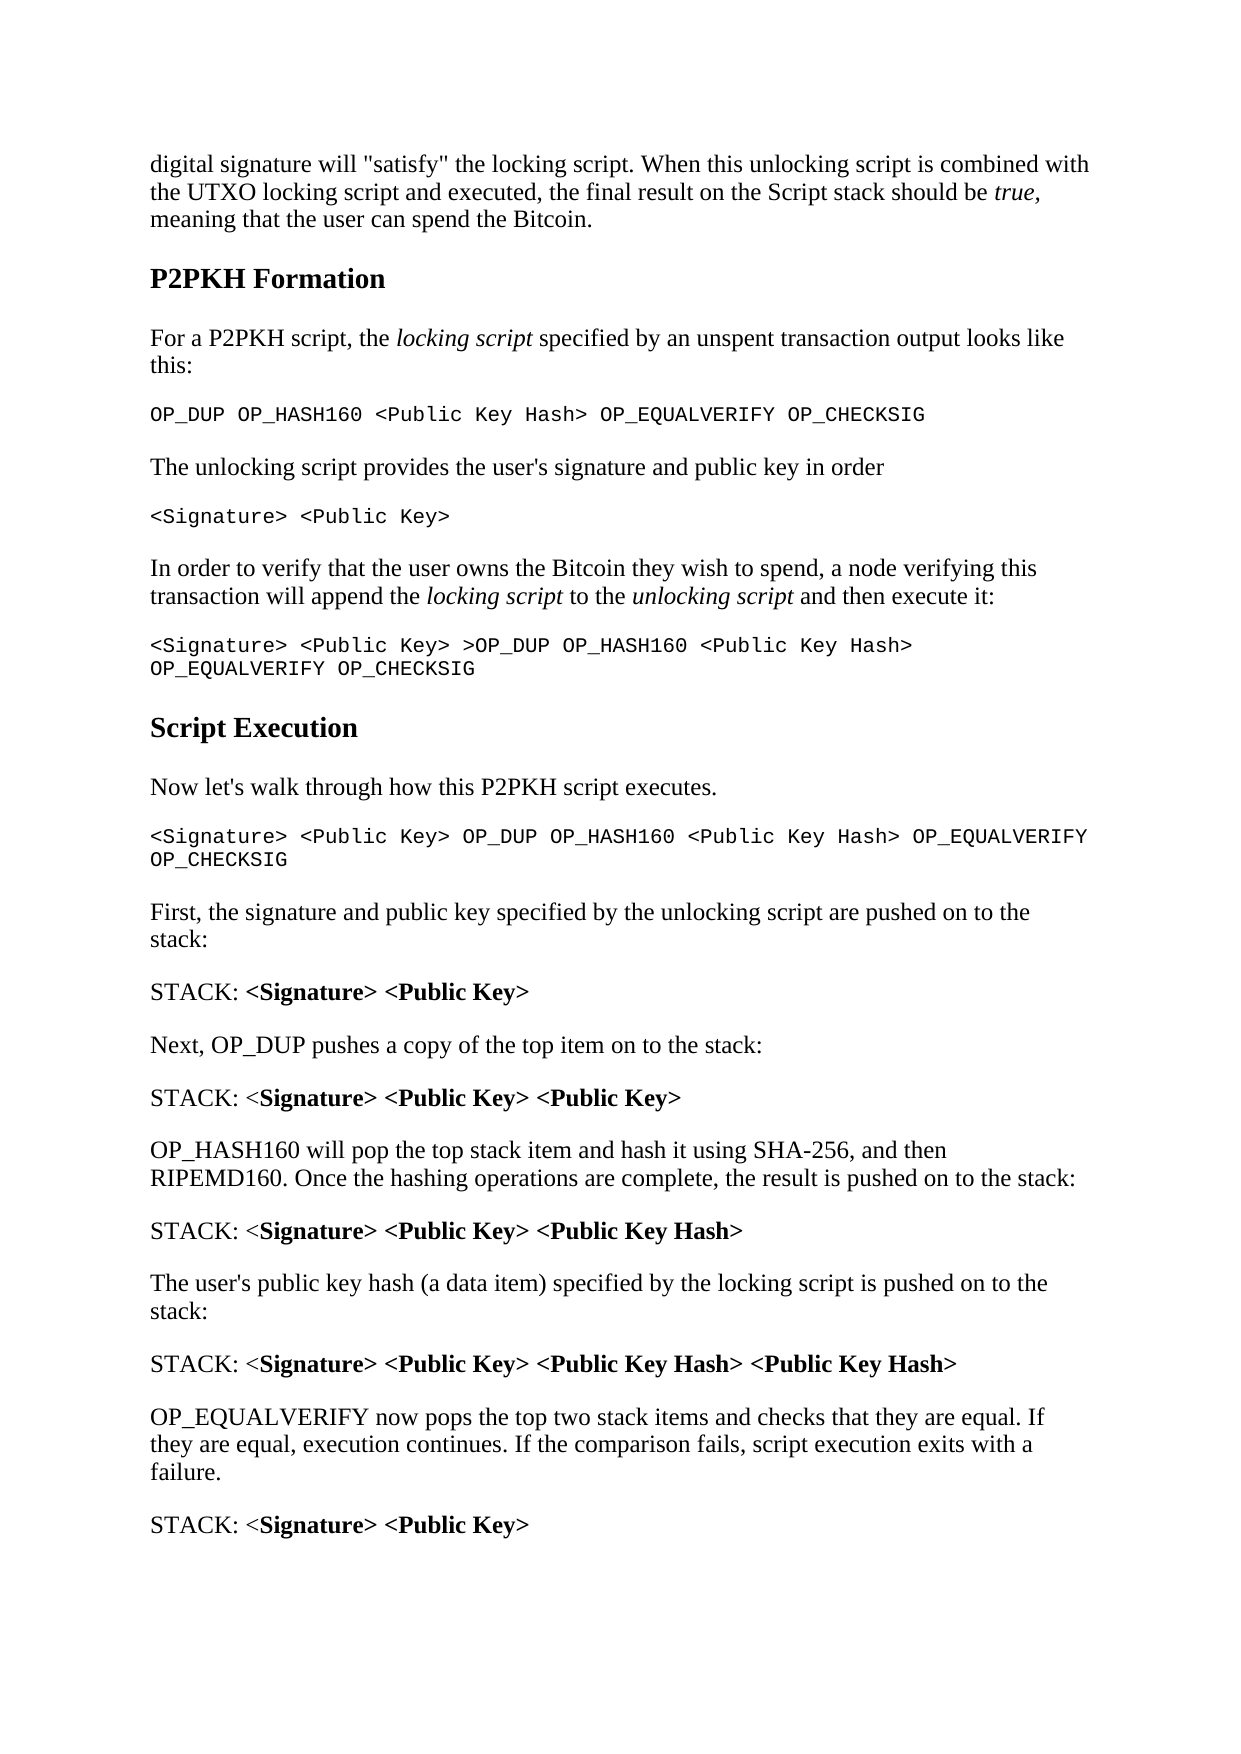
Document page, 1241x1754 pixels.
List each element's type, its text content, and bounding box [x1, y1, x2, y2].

text STACK: <Signature> <Public Key> [150, 1511, 1090, 1538]
text STACK: <Signature> <Public Key> <Public Key> [150, 1084, 1090, 1111]
text OP_EQUALVERIFY now pops the top two stack items and checks that they are equal. If they are equal, execution continues. If the comparison fails, script execution exits with a failure. [150, 1403, 1090, 1486]
text The unlocking script provides the user's signature and public key in order [150, 453, 1090, 481]
text STACK: <Signature> <Public Key> <Public Key Hash> [150, 1217, 1090, 1244]
text STACK: <Signature> <Public Key> [150, 978, 1090, 1006]
text Now let's walk through how this P2PKH script executes. [150, 773, 1090, 801]
text <Signature> <Public Key> [150, 506, 1090, 529]
text <Signature> <Public Key> >OP_DUP OP_HASH160 <Public Key Hash> OP_EQUALVERIFY OP_CHECKSIG [150, 635, 1090, 682]
text For a P2PKH script, the locking script specified by an unspent transaction output looks like this: [150, 324, 1090, 379]
subtitle P2PKH Formation [150, 262, 1090, 295]
subtitle Script Execution [150, 711, 1090, 744]
text The user's public key hash (a data item) specified by the locking script is pushed on to the stack: [150, 1269, 1090, 1325]
text First, the signature and public key specified by the unlocking script are pushed on to the stack: [150, 898, 1090, 953]
text digital signature will "satisfy" the locking script. When this unlocking script is combined with the UTXO locking script and executed, the final result on the Script stack should be true, meaning that the user can spend the Bitcoin. [150, 150, 1090, 233]
text STACK: <Signature> <Public Key> <Public Key Hash> <Public Key Hash> [150, 1350, 1090, 1378]
text OP_HASH160 will pop the top stack item and hash it using SHA-256, and then RIPEMD160. Once the hashing operations are complete, the result is pushed on to the stack: [150, 1136, 1090, 1192]
text Next, OP_DUP pushes a copy of the top item on to the stack: [150, 1031, 1090, 1059]
text <Signature> <Public Key> OP_DUP OP_HASH160 <Public Key Hash> OP_EQUALVERIFY OP_CHECKSIG [150, 826, 1090, 873]
text OP_DUP OP_HASH160 <Public Key Hash> OP_EQUALVERIFY OP_CHECKSIG [150, 404, 1090, 428]
text In order to verify that the user owns the Bitcoin they wish to spend, a node verifying this transaction will append the locking script to the unlocking script and then execute it: [150, 554, 1090, 610]
